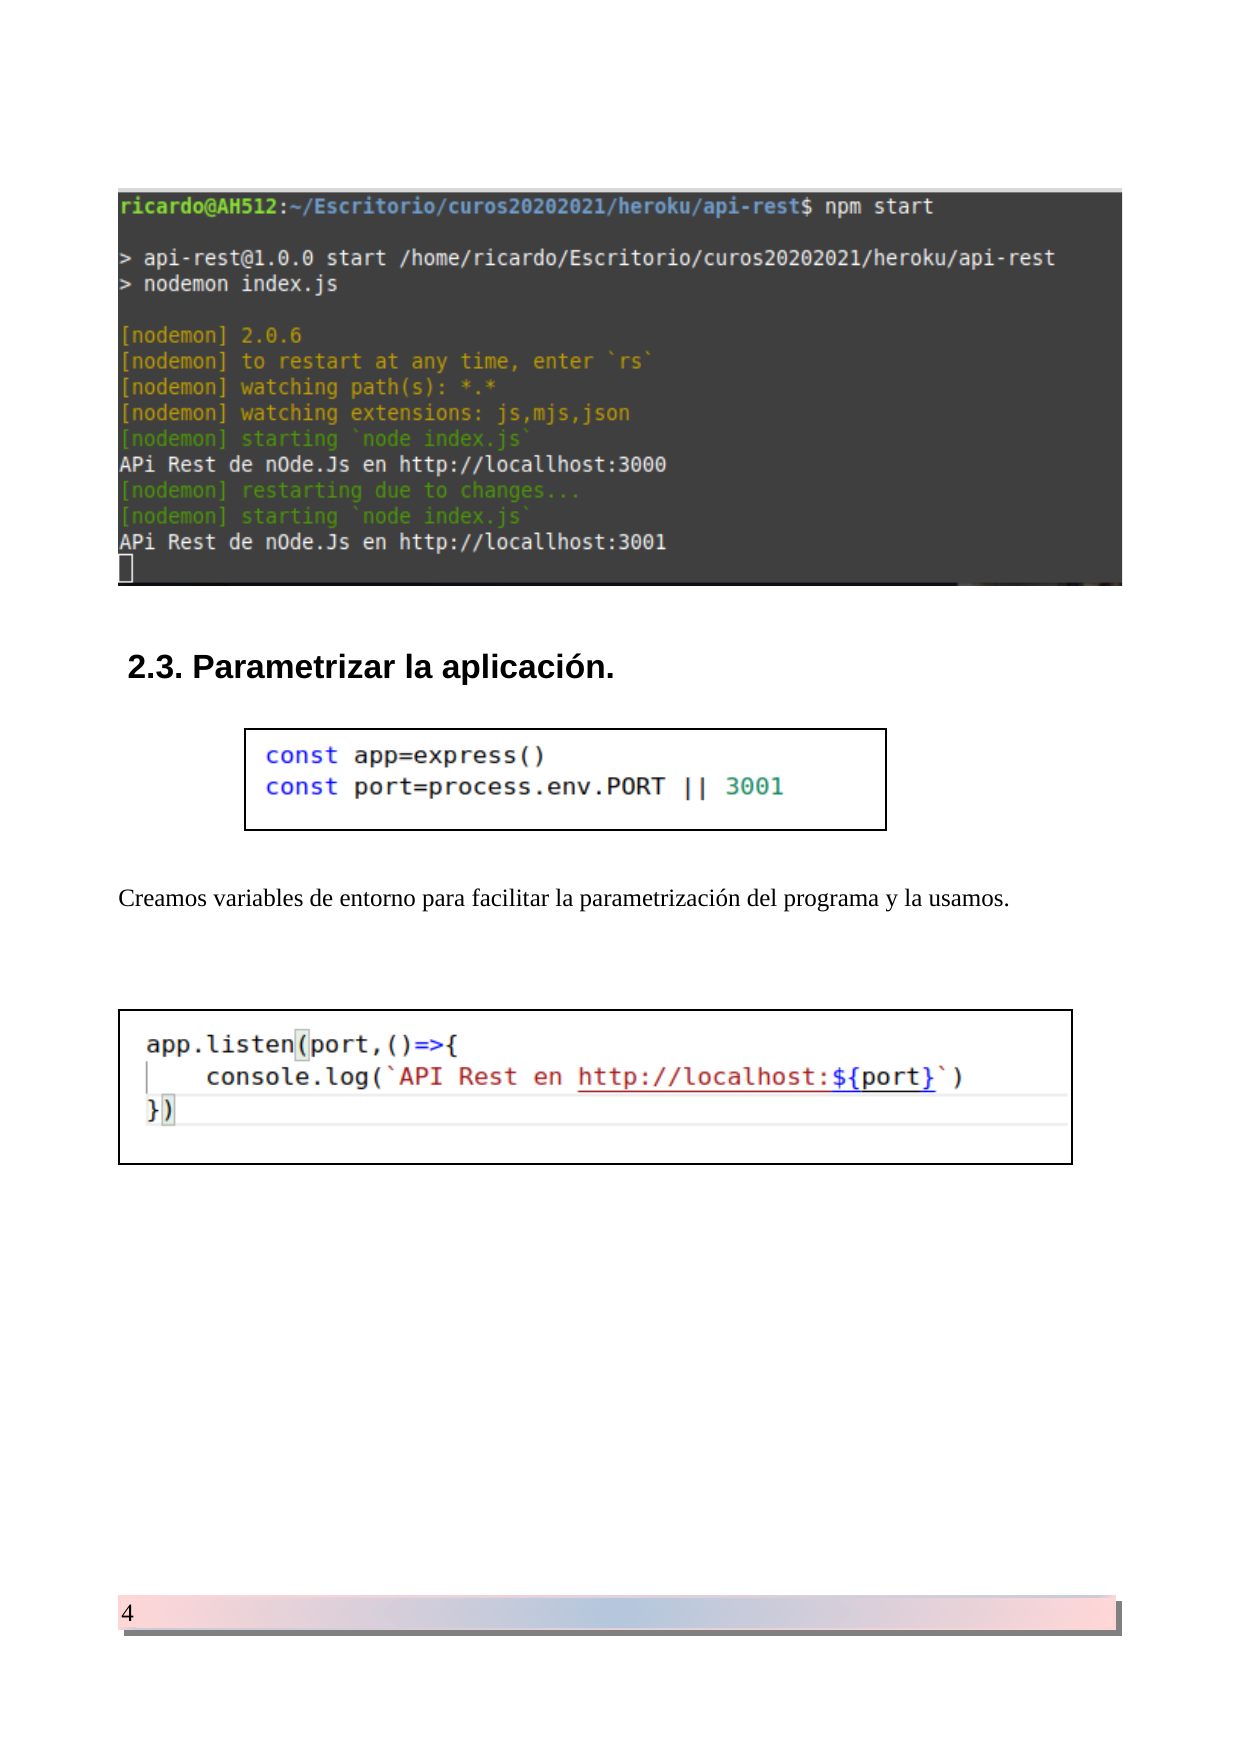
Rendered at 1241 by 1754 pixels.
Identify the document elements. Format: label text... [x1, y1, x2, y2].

picture [123, 1013, 1068, 1160]
subtitle Parametrizar la aplicación. [118, 647, 1122, 686]
text Creamos variables de entorno para facilitar la parametrización del programa y la usamos. [118, 883, 1122, 912]
picture [248, 732, 883, 826]
picture [118, 188, 1123, 586]
